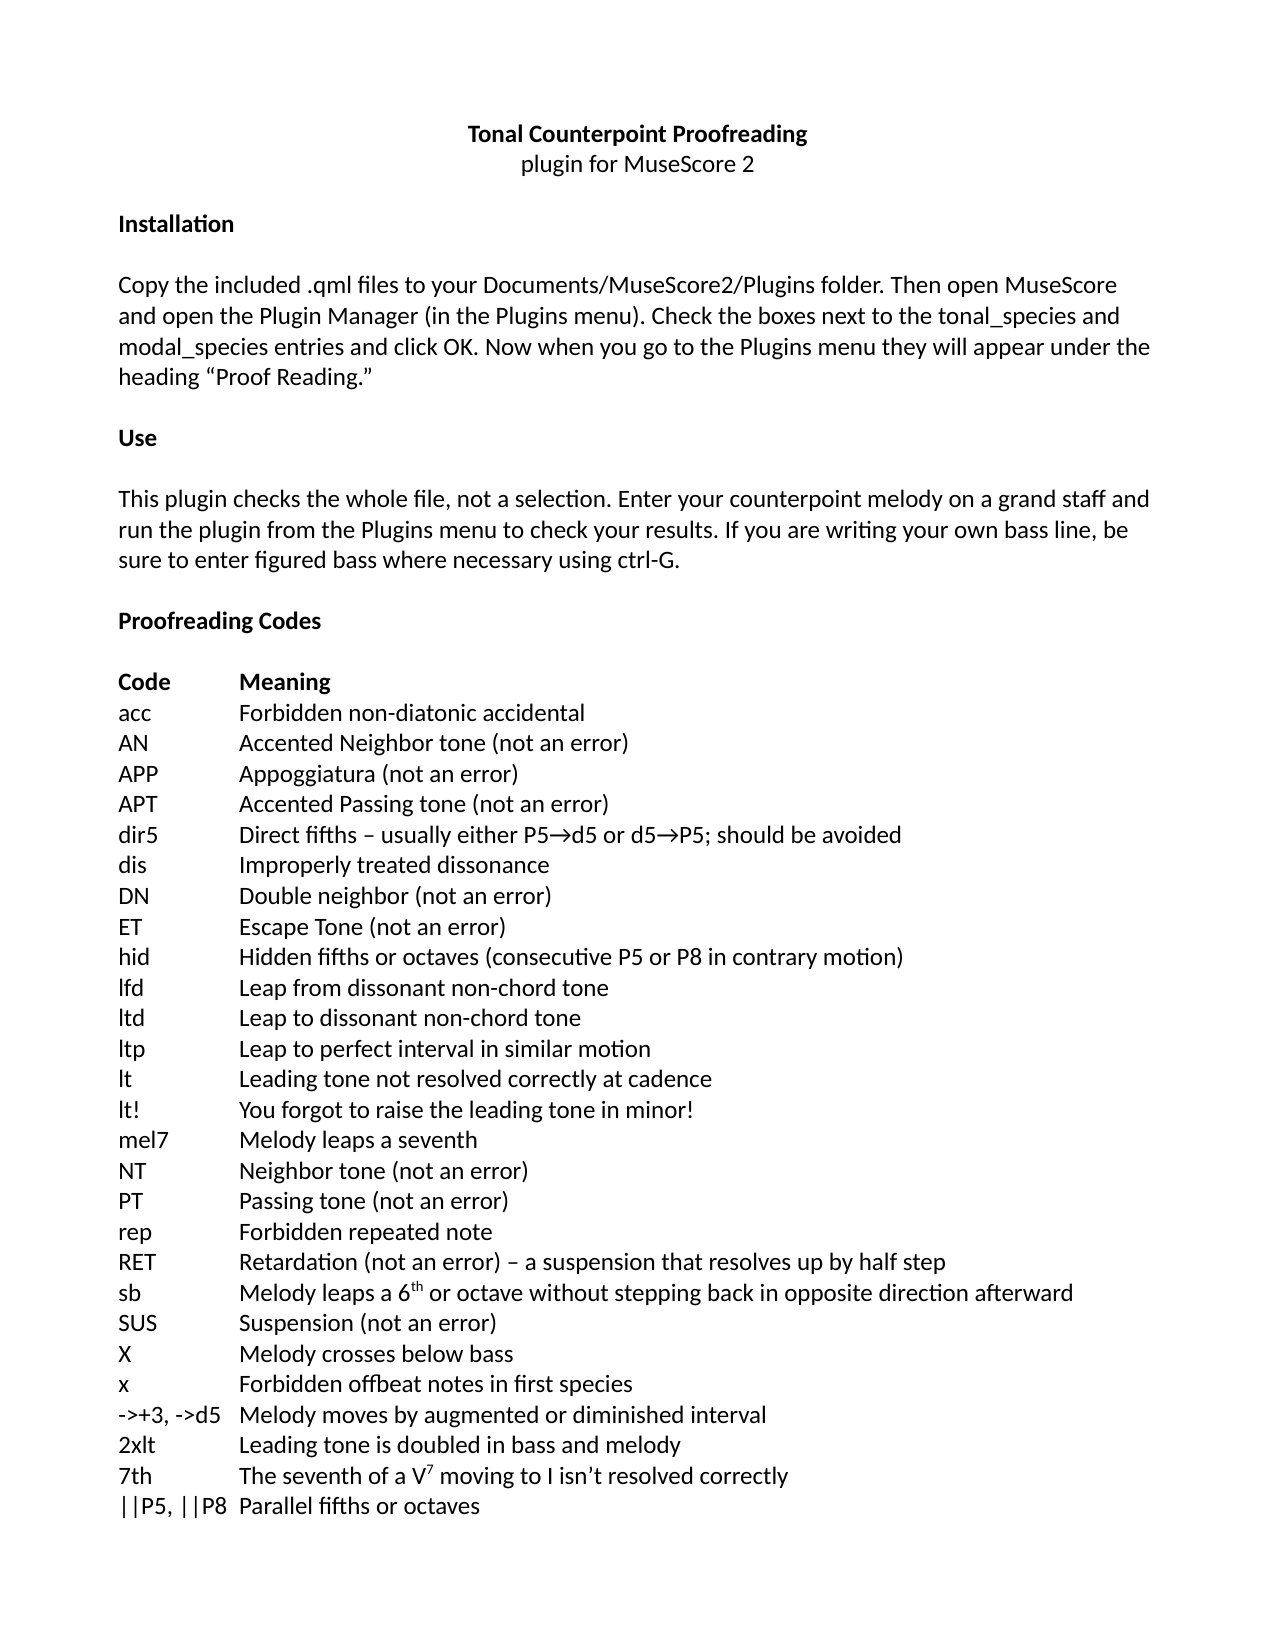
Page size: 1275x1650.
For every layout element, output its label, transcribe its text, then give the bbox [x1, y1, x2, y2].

table_cell sb [118, 1277, 239, 1307]
table_cell RET [118, 1246, 239, 1277]
table_cell Direct fifths – usually either P5→d5 or d5→P5; should be avoided [239, 819, 1158, 849]
table_cell Melody crosses below bass [239, 1338, 1158, 1368]
table_cell Forbidden offbeat notes in first species [239, 1369, 1158, 1399]
table_cell The seventh of a V7 moving to I isn’t resolved correctly [239, 1460, 1158, 1491]
table_cell AN [118, 728, 239, 758]
table_cell Passing tone (not an error) [239, 1185, 1158, 1216]
table_cell Leading tone not resolved correctly at cadence [239, 1063, 1158, 1094]
table_cell Neighbor tone (not an error) [239, 1155, 1158, 1185]
text Use [118, 422, 1157, 453]
table_cell acc [118, 697, 239, 727]
table_cell DN [118, 880, 239, 911]
table_cell Leap to dissonant non-chord tone [239, 1002, 1158, 1033]
table_cell Improperly treated dissonance [239, 850, 1158, 880]
table_cell Forbidden repeated note [239, 1216, 1158, 1246]
table_cell Parallel fifths or octaves [239, 1491, 1158, 1521]
table_cell Leading tone is doubled in bass and melody [239, 1430, 1158, 1460]
table_cell lt [118, 1063, 239, 1094]
table_cell 2xlt [118, 1430, 239, 1460]
table_cell ||P5, ||P8 [118, 1491, 239, 1521]
table_cell ->+3, ->d5 [118, 1399, 239, 1429]
table_header Meaning [239, 666, 1158, 697]
table_cell Accented Passing tone (not an error) [239, 789, 1158, 819]
table_cell Leap to perfect interval in similar motion [239, 1033, 1158, 1063]
table_cell APT [118, 789, 239, 819]
table_cell PT [118, 1185, 239, 1216]
table_cell Suspension (not an error) [239, 1308, 1158, 1338]
table_cell Forbidden non-diatonic accidental [239, 697, 1158, 727]
table_cell x [118, 1369, 239, 1399]
table_cell Melody moves by augmented or diminished interval [239, 1399, 1158, 1429]
table_cell Retardation (not an error) – a suspension that resolves up by half step [239, 1246, 1158, 1277]
table_cell Hidden fifths or octaves (consecutive P5 or P8 in contrary motion) [239, 941, 1158, 972]
table_cell ET [118, 911, 239, 941]
table_cell APP [118, 758, 239, 788]
table_cell SUS [118, 1308, 239, 1338]
table_cell NT [118, 1155, 239, 1185]
table_cell Melody leaps a seventh [239, 1124, 1158, 1155]
text Installation [118, 209, 1157, 239]
table_cell lt! [118, 1094, 239, 1124]
table_cell ltd [118, 1002, 239, 1033]
table_header Code [118, 666, 239, 697]
table_cell Accented Neighbor tone (not an error) [239, 728, 1158, 758]
table_cell You forgot to raise the leading tone in minor! [239, 1094, 1158, 1124]
table_cell lfd [118, 972, 239, 1002]
text Proofreading Codes [118, 605, 1157, 636]
table_cell rep [118, 1216, 239, 1246]
text Copy the included .qml files to your Documents/MuseScore2/Plugins folder. Then open MuseScore and open the Plugin Manager (in the Plugins menu). Check the boxes next to the tonal_species and modal_species entries and click OK. Now when you go to the Plugins menu they will appear under the heading “Proof Reading.” [118, 270, 1157, 392]
table_cell Melody leaps a 6th or octave without stepping back in opposite direction afterward [239, 1277, 1158, 1307]
table_cell ltp [118, 1033, 239, 1063]
table_cell dis [118, 850, 239, 880]
table_cell Double neighbor (not an error) [239, 880, 1158, 911]
table_cell 7th [118, 1460, 239, 1491]
table_cell Appoggiatura (not an error) [239, 758, 1158, 788]
text This plugin checks the whole file, not a selection. Enter your counterpoint melody on a grand staff and run the plugin from the Plugins menu to check your results. If you are writing your own bass line, be sure to enter figured bass where necessary using ctrl-G. [118, 483, 1157, 575]
table_cell mel7 [118, 1124, 239, 1155]
table_cell Leap from dissonant non-chord tone [239, 972, 1158, 1002]
table_cell hid [118, 941, 239, 972]
table_cell dir5 [118, 819, 239, 849]
table_cell Escape Tone (not an error) [239, 911, 1158, 941]
table_cell X [118, 1338, 239, 1368]
